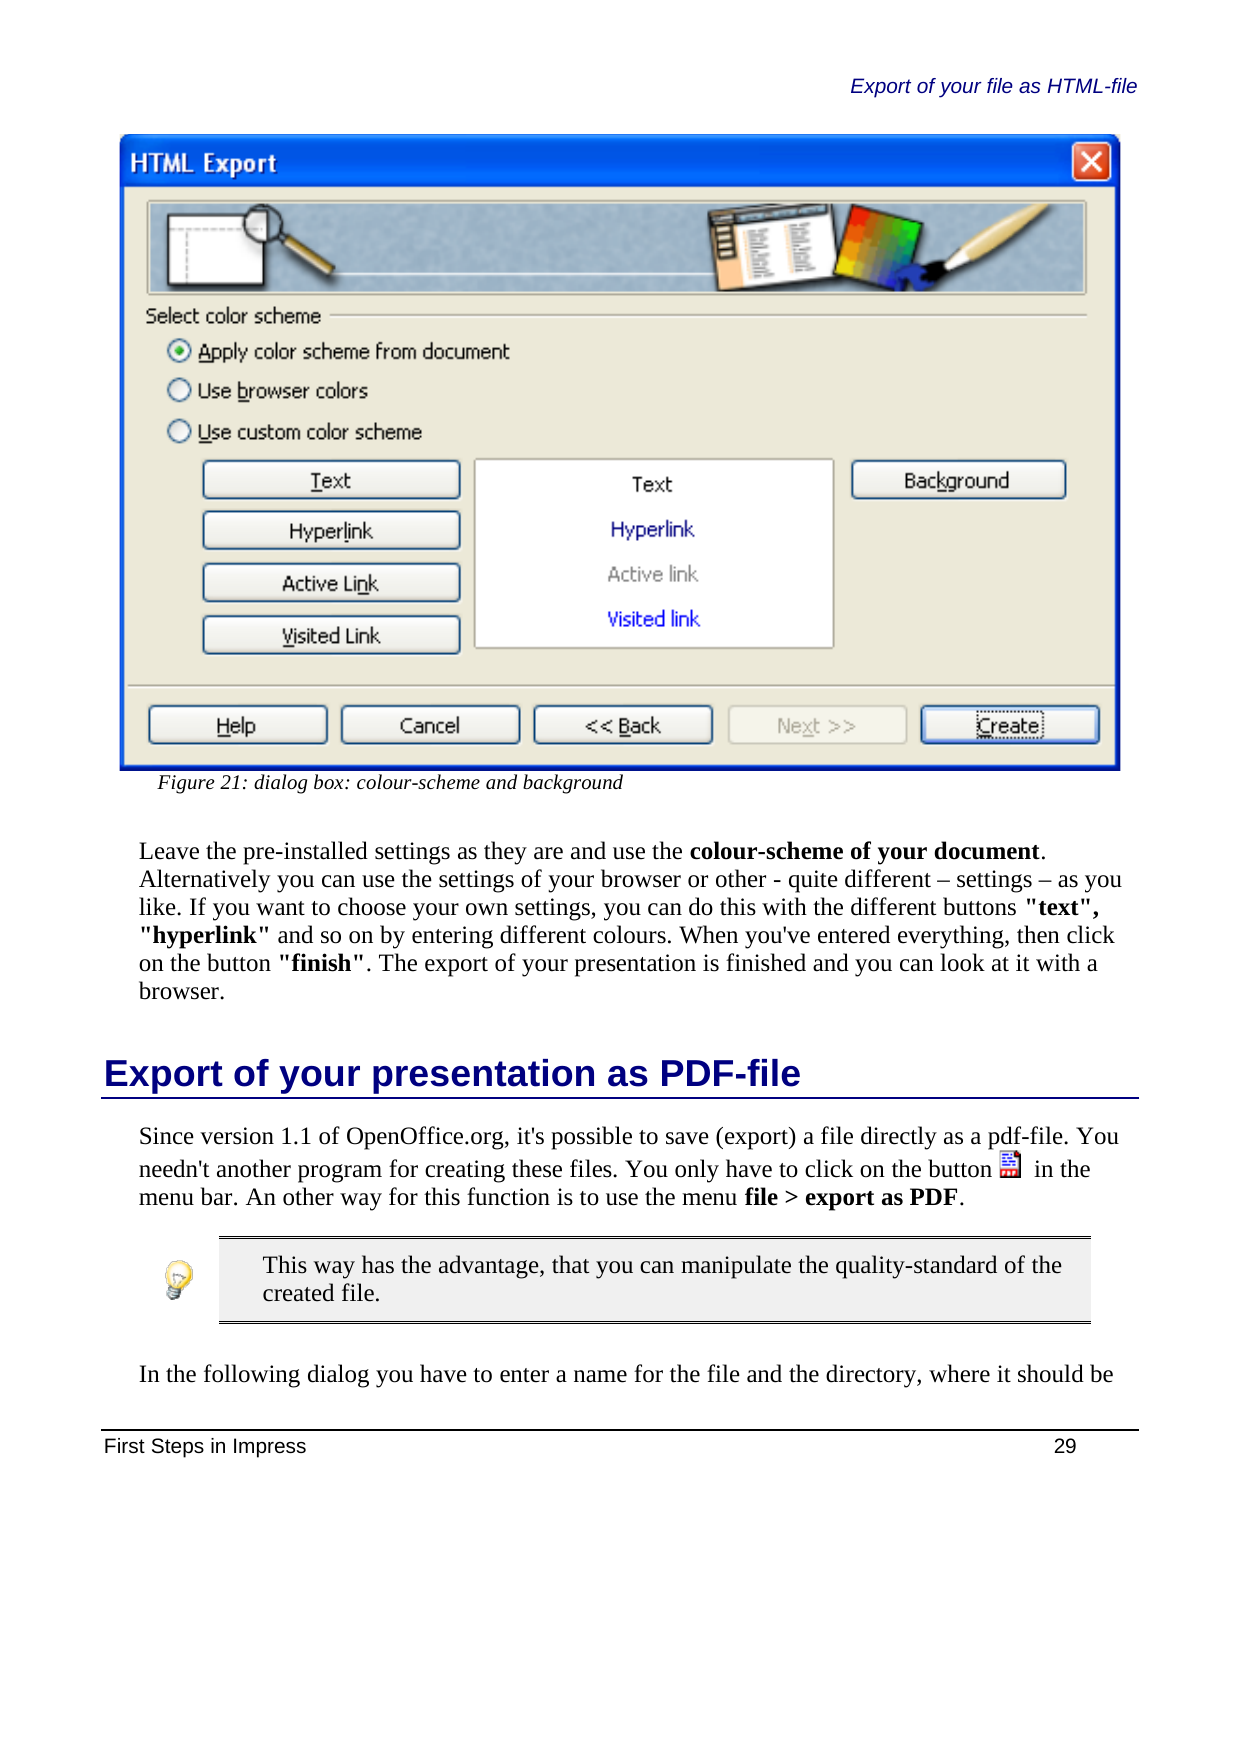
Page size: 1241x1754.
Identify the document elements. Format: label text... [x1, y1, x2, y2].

table_header This way has the advantage, that you can manipulate the quality-standard of the created file. [219, 1239, 1091, 1321]
subtitle Export of your presentation as PDF-file [101, 1050, 1139, 1097]
picture [158, 1259, 199, 1300]
picture [999, 1150, 1021, 1178]
table_header [101, 1236, 219, 1323]
picture [119, 134, 1121, 771]
text Figure 21: dialog box: colour-scheme and background [157, 771, 1120, 794]
text Leave the pre-installed settings as they are and use the colour-scheme of your document. Alternatively you can use the settings of your browser or other - quite different – settings – as you like. If you want to choose your own settings, you can do this with the different buttons "text", "hyperlink" and so on by entering different colours. When you've entered everything, then click on the button "finish". The export of your presentation is finished and you can look at it with a browser. [138, 837, 1139, 1005]
text In the following dialog you have to enter a name for the file and the directory, where it should be [138, 1360, 1139, 1388]
text Since version 1.1 of OpenOffice.org, it's possible to save (export) a file directly as a pdf-file. You needn't another program for creating these files. You only have to click on the button in the menu bar. An other way for this function is to use the menu file > export as PDF. [138, 1122, 1139, 1211]
